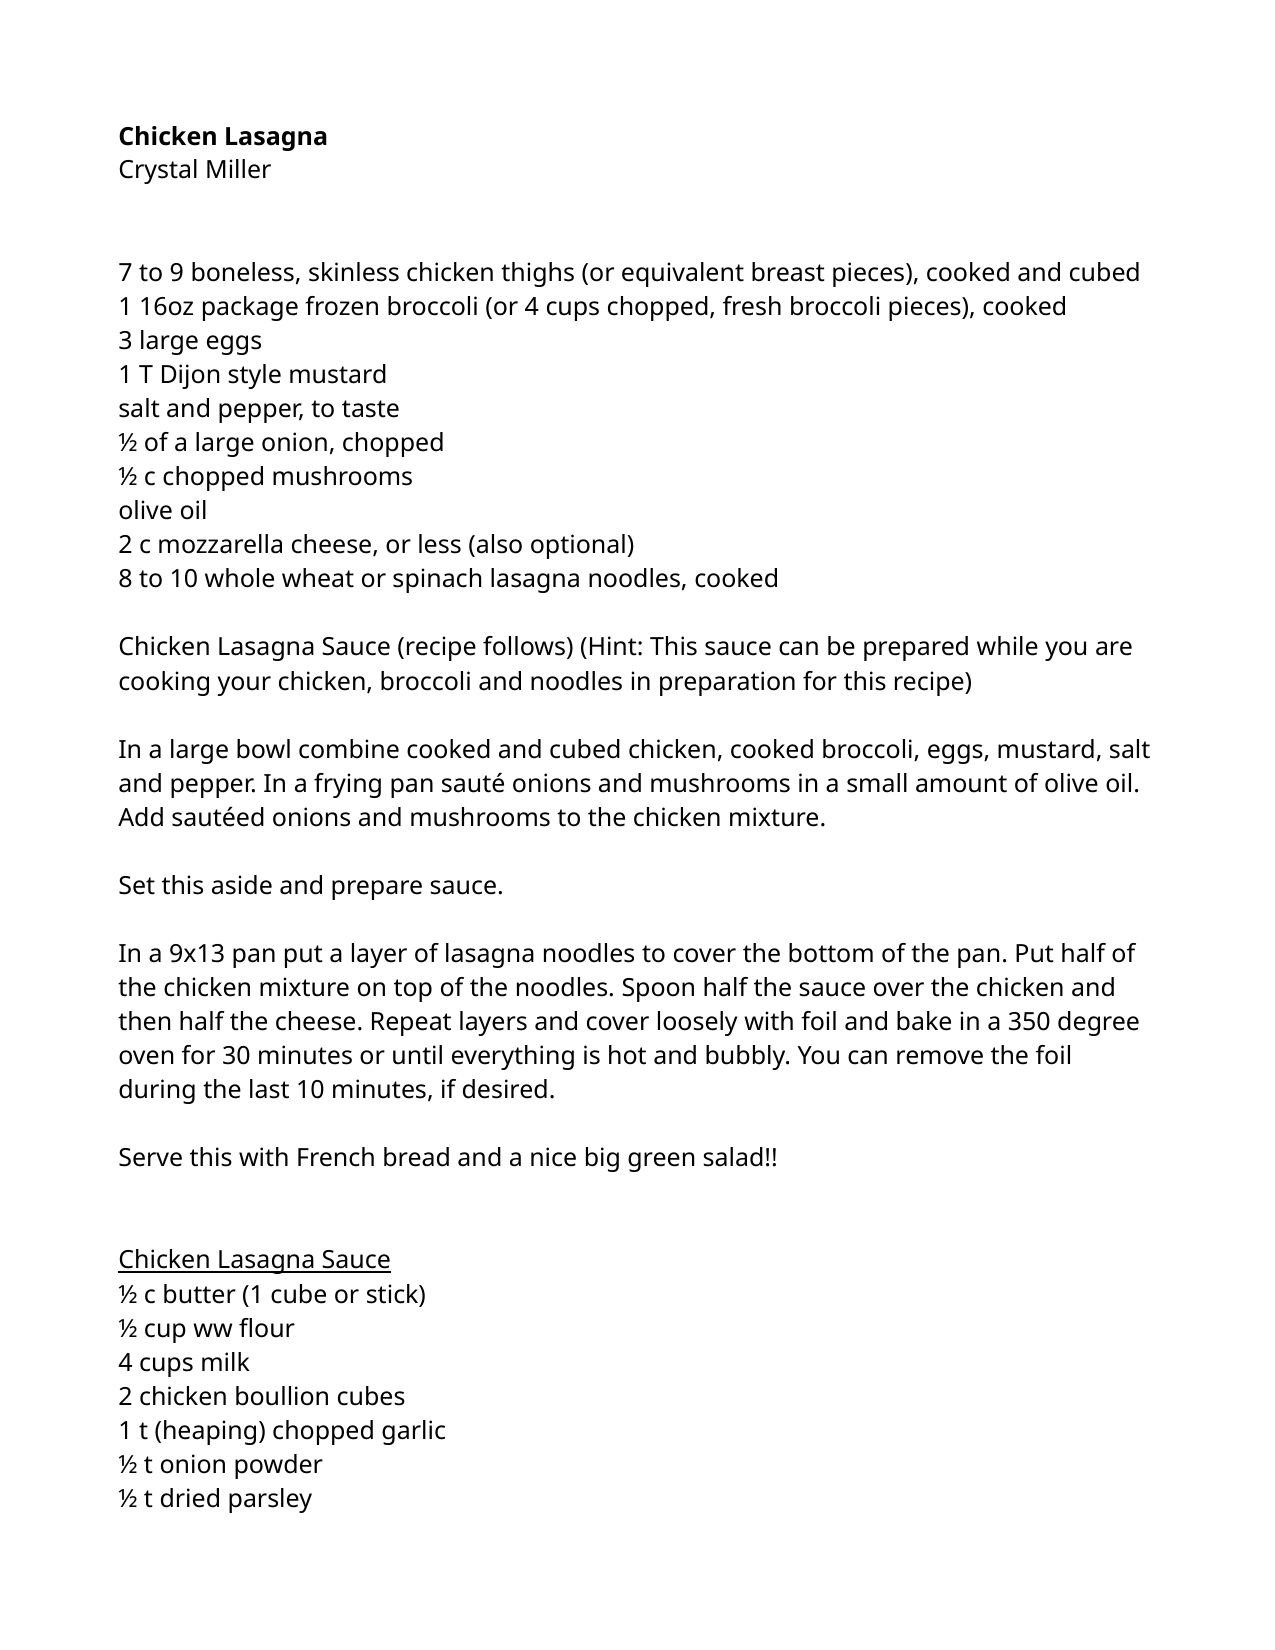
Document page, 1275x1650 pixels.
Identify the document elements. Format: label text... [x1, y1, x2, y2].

text 7 to 9 boneless, skinless chicken thighs (or equivalent breast pieces), cooked and cubed 1 16oz package frozen broccoli (or 4 cups chopped, fresh broccoli pieces), cooked 3 large eggs 1 T Dijon style mustard salt and pepper, to taste ½ of a large onion, chopped ½ c chopped mushrooms olive oil 2 c mozzarella cheese, or less (also optional) 8 to 10 whole wheat or spinach lasagna noodles, cooked Chicken Lasagna Sauce (recipe follows) (Hint: This sauce can be prepared while you are cooking your chicken, broccoli and noodles in preparation for this recipe) In a large bowl combine cooked and cubed chicken, cooked broccoli, eggs, mustard, salt and pepper. In a frying pan sauté onions and mushrooms in a small amount of olive oil. Add sautéed onions and mushrooms to the chicken mixture. Set this aside and prepare sauce. In a 9x13 pan put a layer of lasagna noodles to cover the bottom of the pan. Put half of the chicken mixture on top of the noodles. Spoon half the sauce over the chicken and then half the cheese. Repeat layers and cover loosely with foil and bake in a 350 degree oven for 30 minutes or until everything is hot and bubbly. You can remove the foil during the last 10 minutes, if desired. Serve this with French bread and a nice big green salad!! Chicken Lasagna Sauce ½ c butter (1 cube or stick) ½ cup ww flour 4 cups milk 2 chicken boullion cubes 1 t (heaping) chopped garlic ½ t onion powder ½ t dried parsley [118, 186, 1157, 1515]
text Chicken Lasagna Crystal Miller [118, 118, 1157, 186]
